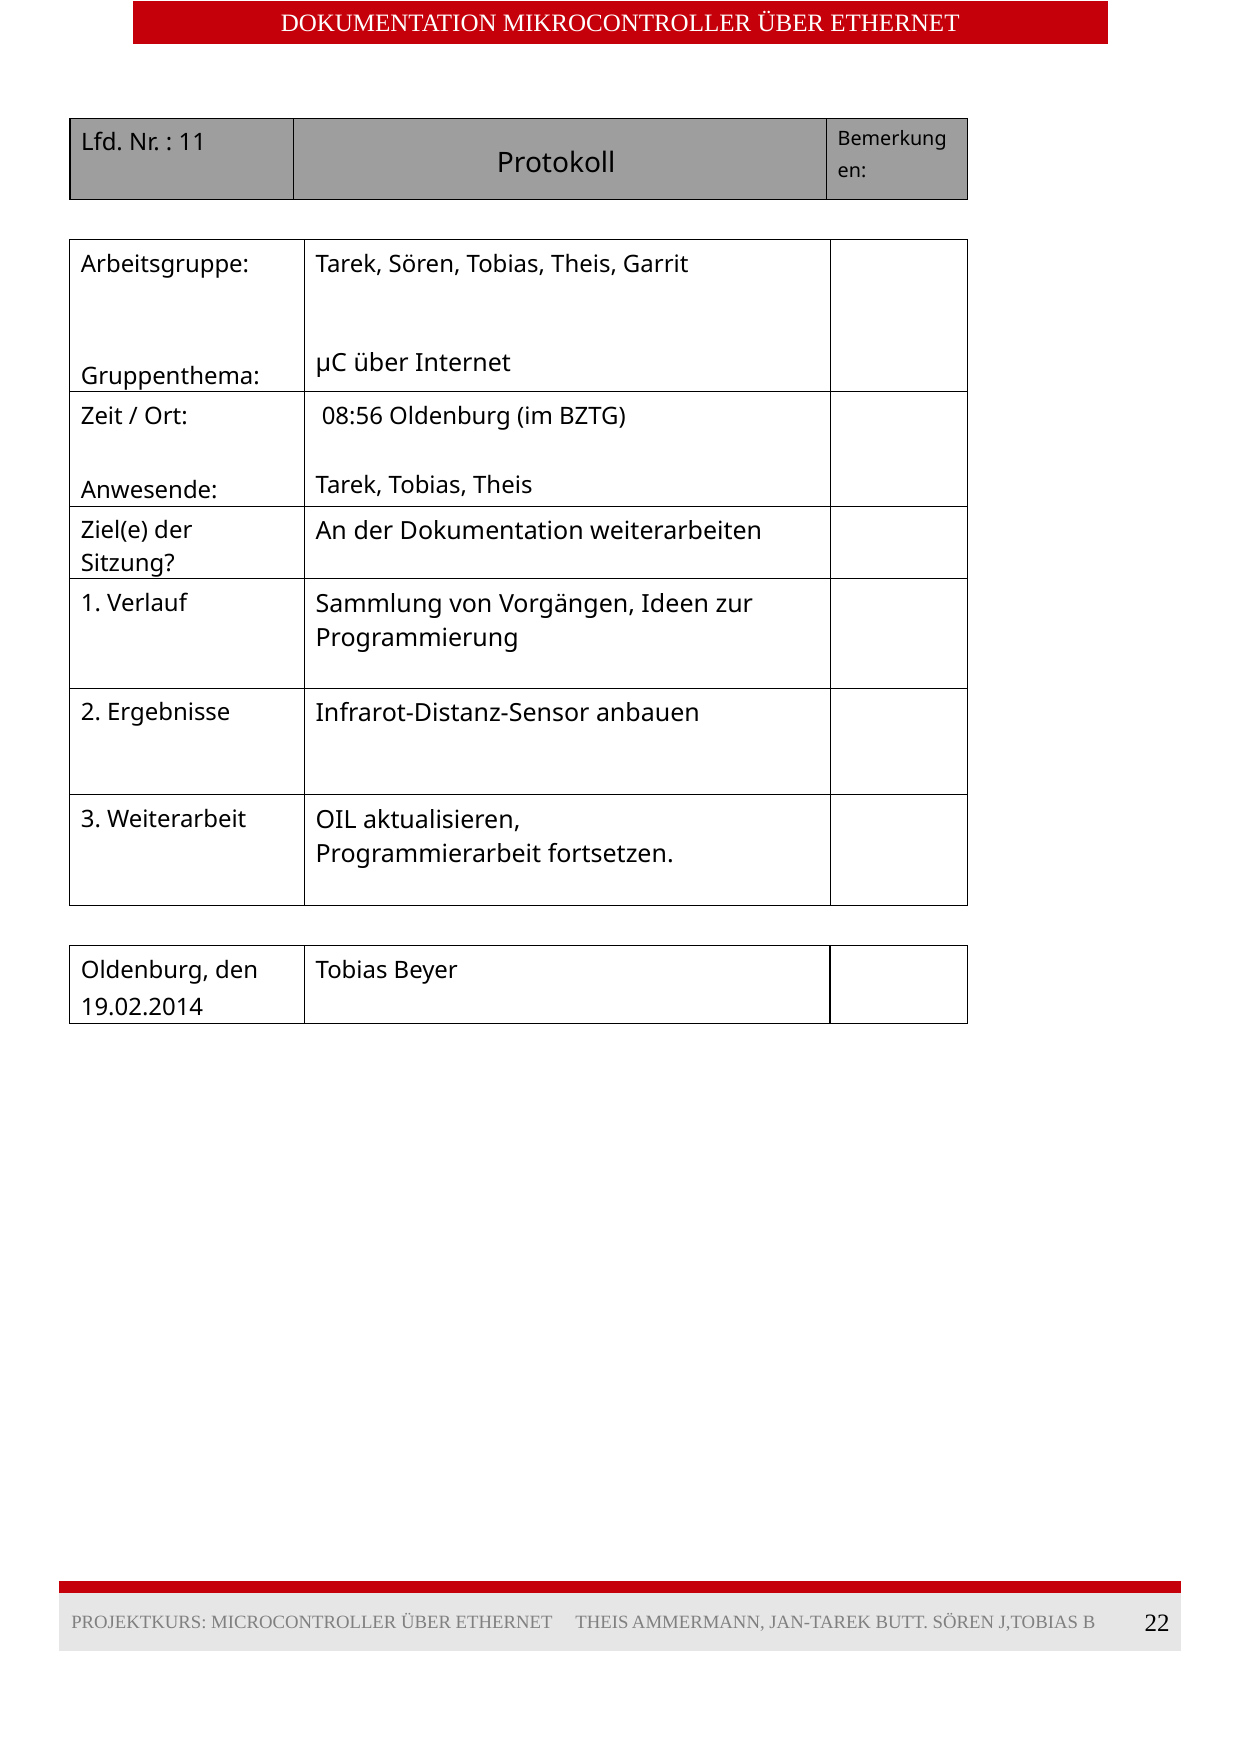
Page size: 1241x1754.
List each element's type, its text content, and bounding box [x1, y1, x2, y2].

table_cell [831, 795, 967, 905]
table_header [831, 946, 967, 1022]
table_header Protokoll [294, 119, 826, 199]
table_cell [831, 689, 967, 794]
table_cell [831, 507, 967, 578]
table_header Lfd. Nr. : 11 [71, 119, 293, 199]
table_header Oldenburg, den 19.02.2014 [70, 946, 304, 1022]
table_cell 1. Verlauf [70, 579, 304, 687]
table_header Arbeitsgruppe: Gruppenthema: [70, 240, 304, 391]
table_cell 2. Ergebnisse [70, 689, 304, 794]
table_cell Sammlung von Vorgängen, Ideen zur Programmierung [305, 579, 830, 687]
table_header Bemerkungen: [827, 119, 967, 199]
table_cell [831, 579, 967, 687]
table_cell An der Dokumentation weiterarbeiten [305, 507, 830, 578]
table_cell Ziel(e) der Sitzung? [70, 507, 304, 578]
table_cell Infrarot-Distanz-Sensor anbauen [305, 689, 830, 794]
table_cell 08:56 Oldenburg (im BZTG) Tarek, Tobias, Theis [305, 392, 830, 506]
table_cell [831, 392, 967, 506]
table_header Tarek, Sören, Tobias, Theis, Garrit µC über Internet [305, 240, 830, 391]
table_header Tobias Beyer [305, 946, 829, 1022]
table_header [831, 240, 967, 391]
table_cell Zeit / Ort: Anwesende: [70, 392, 304, 506]
table_cell 3. Weiterarbeit [70, 795, 304, 905]
table_cell OIL aktualisieren, Programmierarbeit fortsetzen. [305, 795, 830, 905]
